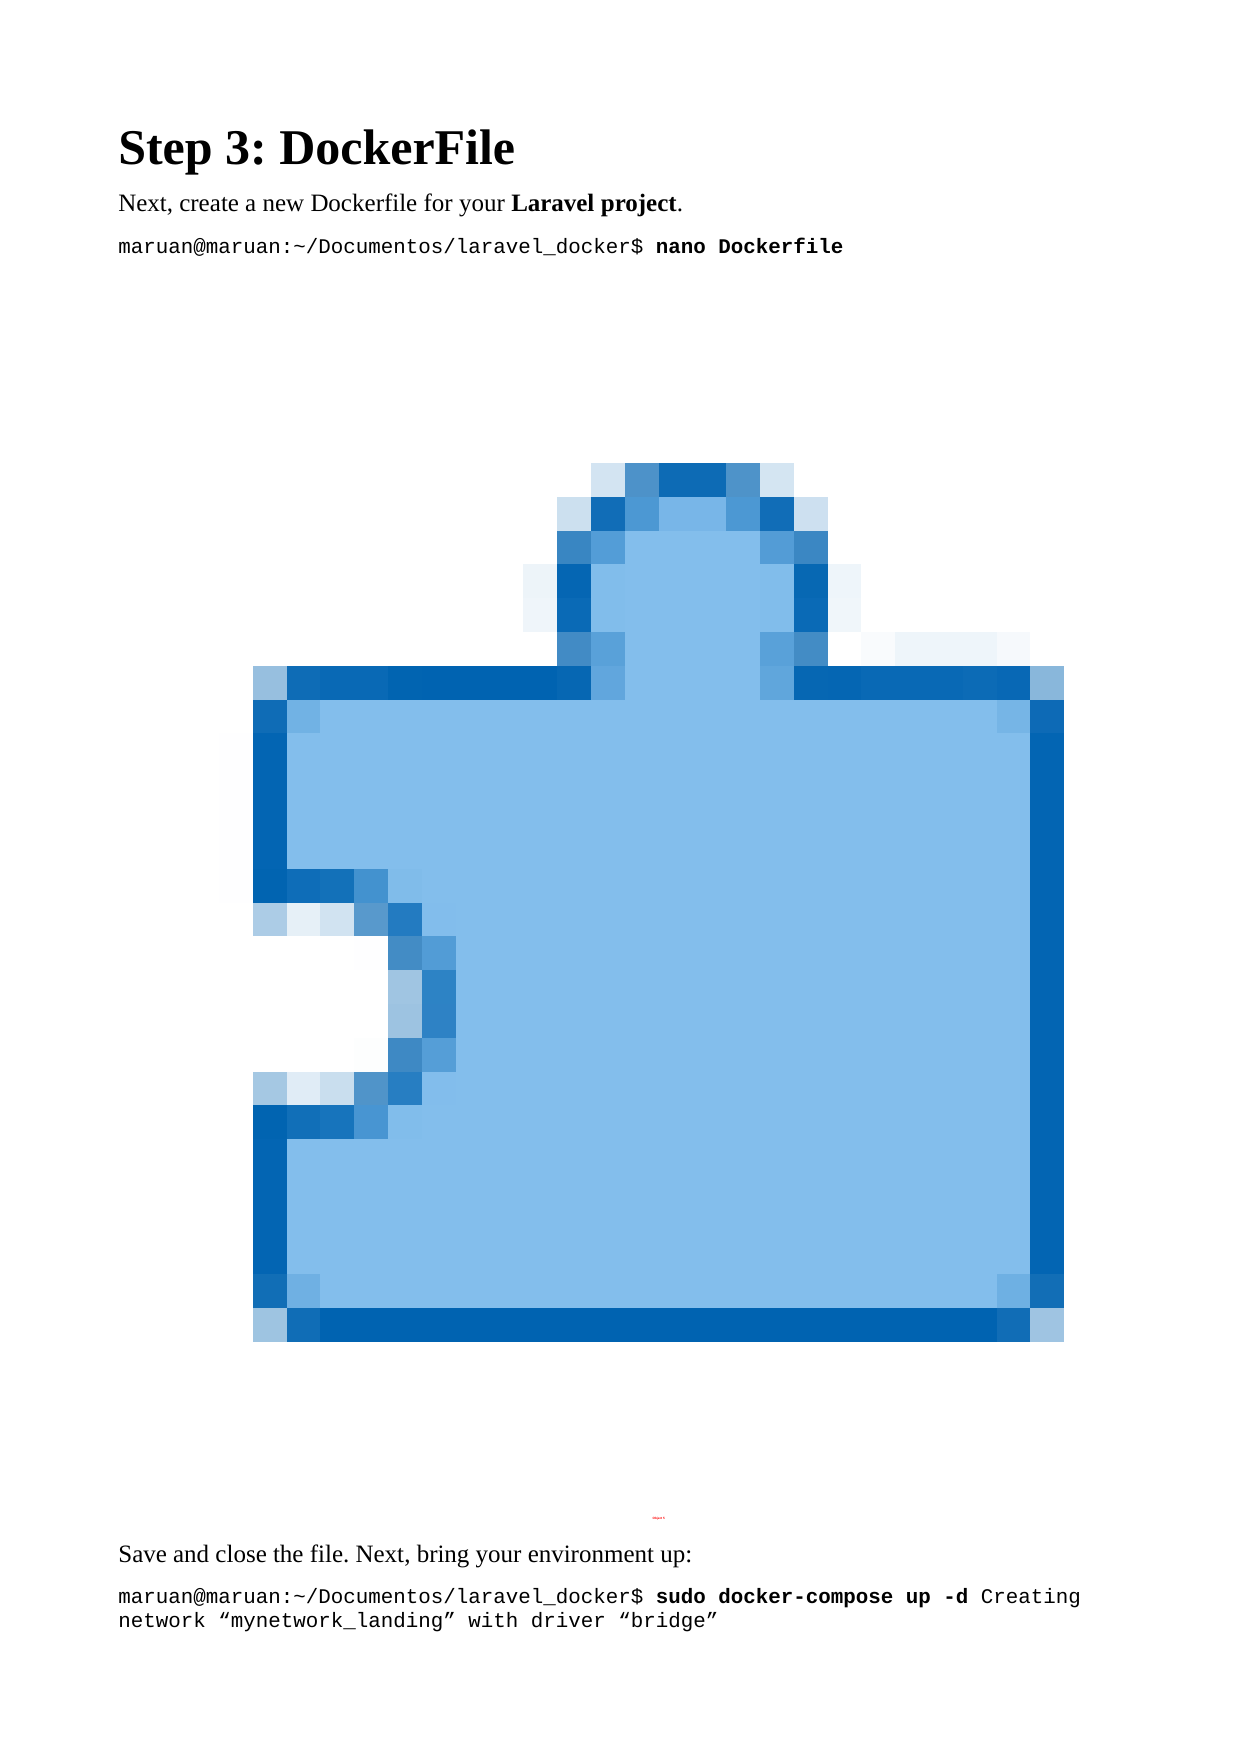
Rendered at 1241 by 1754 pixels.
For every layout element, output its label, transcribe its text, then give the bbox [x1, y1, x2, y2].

text maruan@maruan:~/Documentos/laravel_docker$ sudo docker-compose up -d Creating network “mynetwork_landing” with driver “bridge” [118, 1587, 1122, 1634]
text Next, create a new Dockerfile for your Laravel project. [118, 188, 1122, 217]
text Save and close the file. Next, bring your environment up: [118, 1539, 1122, 1568]
text maruan@maruan:~/Documentos/laravel_docker$ nano Dockerfile [118, 236, 1122, 259]
subtitle Step 3: DockerFile [118, 118, 1122, 176]
